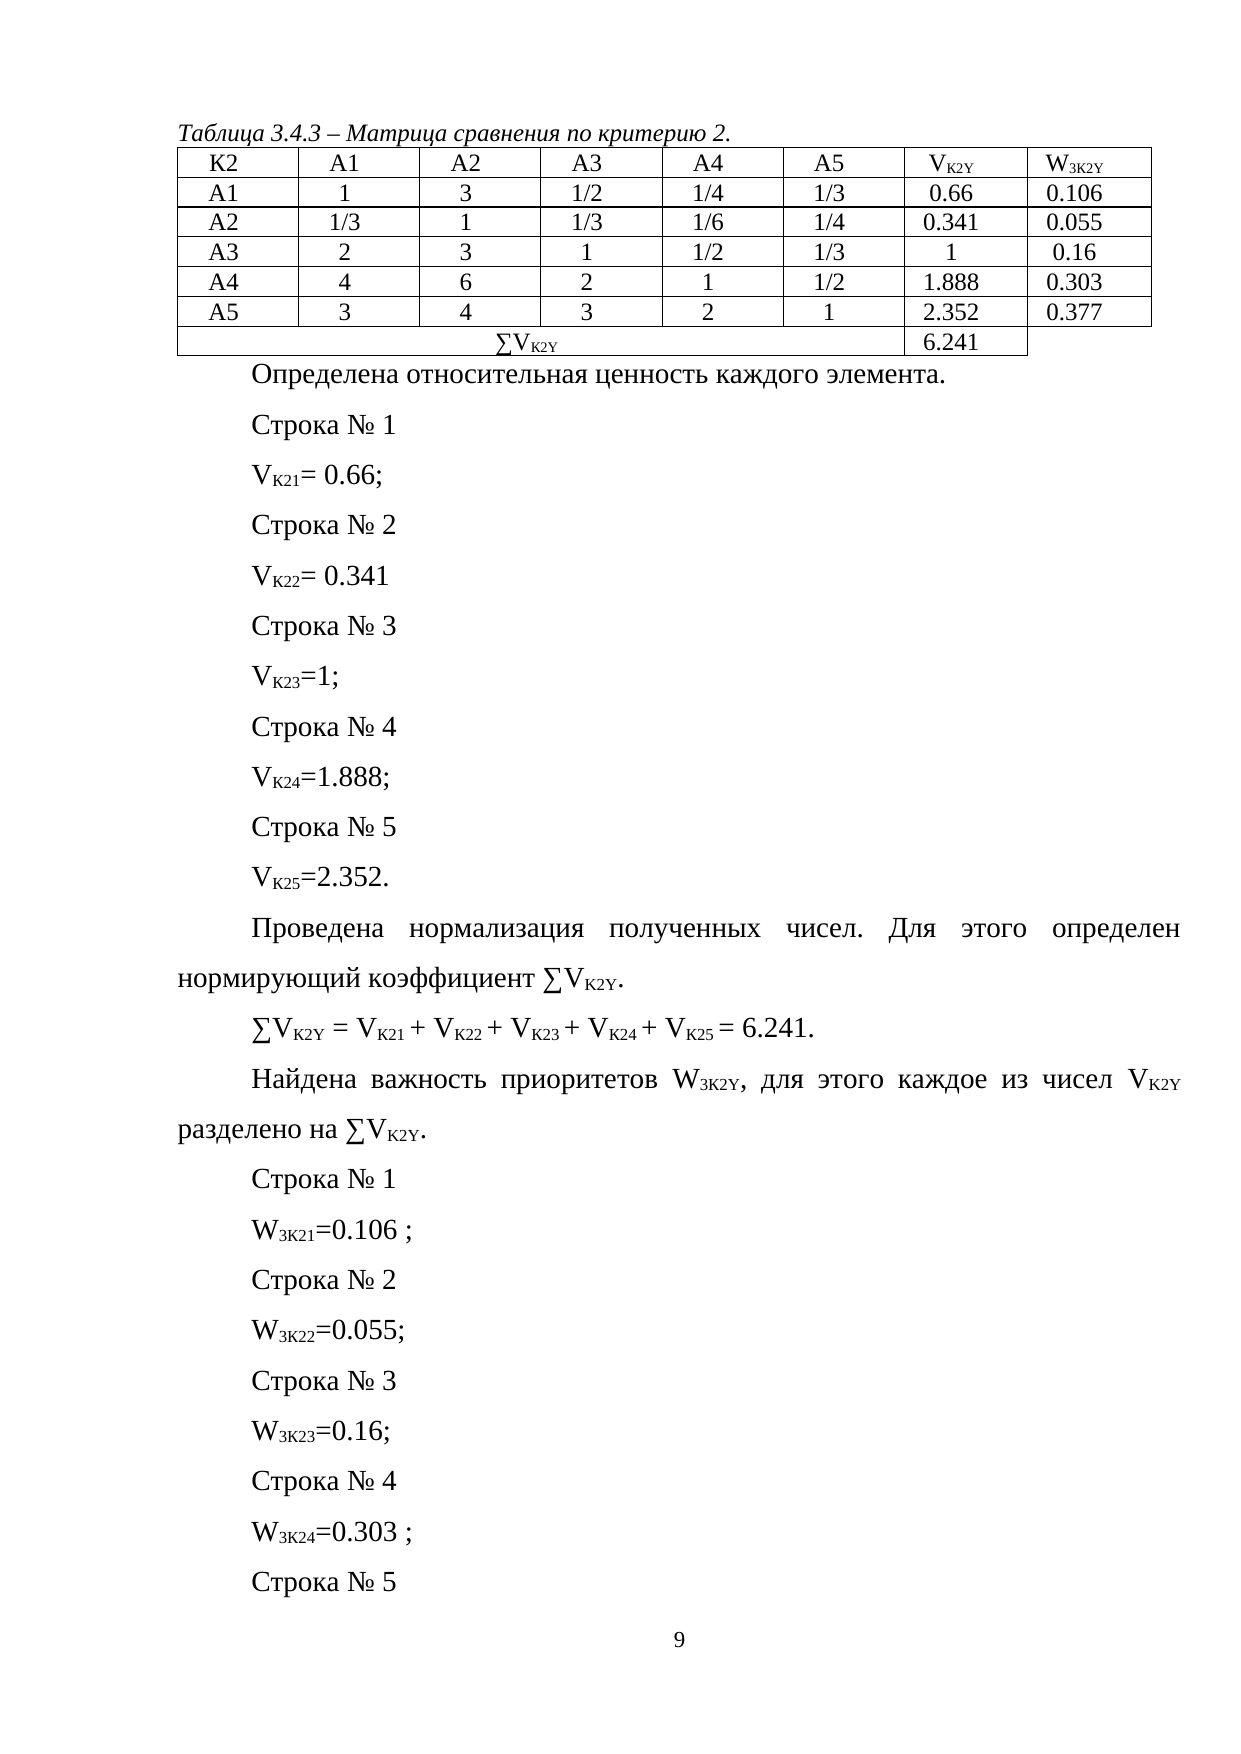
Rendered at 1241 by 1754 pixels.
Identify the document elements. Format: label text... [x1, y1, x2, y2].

table_cell 1/3 [299, 208, 419, 236]
text Найдена важность приоритетов W3К2Y, для этого каждое из чисел VK2Y разделено на ∑VK2Y. [177, 1061, 1181, 1145]
table_cell 1/3 [784, 237, 904, 266]
table_cell 0.16 [1028, 237, 1151, 266]
table_cell [1028, 327, 1151, 355]
text W3К21=0.106 ; [177, 1212, 1181, 1245]
text VК24=1.888; [177, 759, 1181, 792]
table_cell 1 [420, 208, 540, 236]
table_cell 4 [299, 267, 419, 296]
table_header А3 [541, 148, 662, 177]
text Строка № 5 [177, 1564, 1181, 1597]
table_cell 1/2 [541, 178, 662, 206]
table_cell ∑VК2Y [178, 327, 904, 355]
table_header А1 [299, 148, 419, 177]
table_cell 1/3 [784, 178, 904, 206]
text VК25=2.352. [177, 859, 1181, 893]
table_cell 6.241 [905, 327, 1027, 355]
text Строка № 3 [177, 608, 1181, 642]
text Проведена нормализация полученных чисел. Для этого определен нормирующий коэффициент ∑VK2Y. [177, 910, 1181, 994]
text W3К22=0.055; [177, 1312, 1181, 1346]
table_cell 0.66 [905, 178, 1027, 206]
text Строка № 4 [177, 709, 1181, 742]
table_cell 3 [541, 297, 662, 326]
table_cell 1/4 [663, 178, 783, 206]
text VК21= 0.66; [177, 457, 1181, 491]
table_cell 0.303 [1028, 267, 1151, 296]
table_cell 1.888 [905, 267, 1027, 296]
table_cell 1 [784, 297, 904, 326]
table_cell 1/6 [663, 208, 783, 236]
text Строка № 2 [177, 1262, 1181, 1296]
text Таблица 3.4.3 – Матрица сравнения по критерию 2. [177, 118, 1181, 147]
table_cell 2 [541, 267, 662, 296]
text VК23=1; [177, 658, 1181, 692]
table_cell 6 [420, 267, 540, 296]
table_cell 2 [663, 297, 783, 326]
table_cell 0.055 [1028, 208, 1151, 236]
text Определена относительная ценность каждого элемента. [177, 356, 1181, 390]
text Строка № 1 [177, 407, 1181, 440]
table_cell 2 [299, 237, 419, 266]
table_cell 1/3 [541, 208, 662, 236]
table_cell 3 [420, 178, 540, 206]
table_cell 0.106 [1028, 178, 1151, 206]
table_cell 1 [905, 237, 1027, 266]
table_cell 0.341 [905, 208, 1027, 236]
table_cell 3 [420, 237, 540, 266]
table_header А4 [663, 148, 783, 177]
text ∑VК2Y = VК21 + VК22 + VК23 + VК24 + VК25 = 6.241. [177, 1011, 1181, 1044]
table_cell А4 [178, 267, 298, 296]
table_cell 3 [299, 297, 419, 326]
table_cell 0.377 [1028, 297, 1151, 326]
table_header W3К2Y [1028, 148, 1151, 177]
table_header VК2Y [905, 148, 1027, 177]
table_cell 1/2 [663, 237, 783, 266]
table_cell 1 [541, 237, 662, 266]
text VК22= 0.341 [177, 558, 1181, 591]
table_cell 1/2 [784, 267, 904, 296]
table_cell А2 [178, 208, 298, 236]
table_cell А1 [178, 178, 298, 206]
table_cell 1/4 [784, 208, 904, 236]
text Строка № 2 [177, 507, 1181, 541]
text Строка № 4 [177, 1463, 1181, 1497]
table_cell 2.352 [905, 297, 1027, 326]
text W3К24=0.303 ; [177, 1514, 1181, 1547]
table_header А2 [420, 148, 540, 177]
table_header К2 [178, 148, 298, 177]
text W3К23=0.16; [177, 1413, 1181, 1447]
table_cell А3 [178, 237, 298, 266]
table_cell А5 [178, 297, 298, 326]
table_cell 1 [299, 178, 419, 206]
table_cell 4 [420, 297, 540, 326]
text Строка № 5 [177, 809, 1181, 843]
table_header А5 [784, 148, 904, 177]
text Строка № 1 [177, 1161, 1181, 1195]
table_cell 1 [663, 267, 783, 296]
text Строка № 3 [177, 1363, 1181, 1396]
